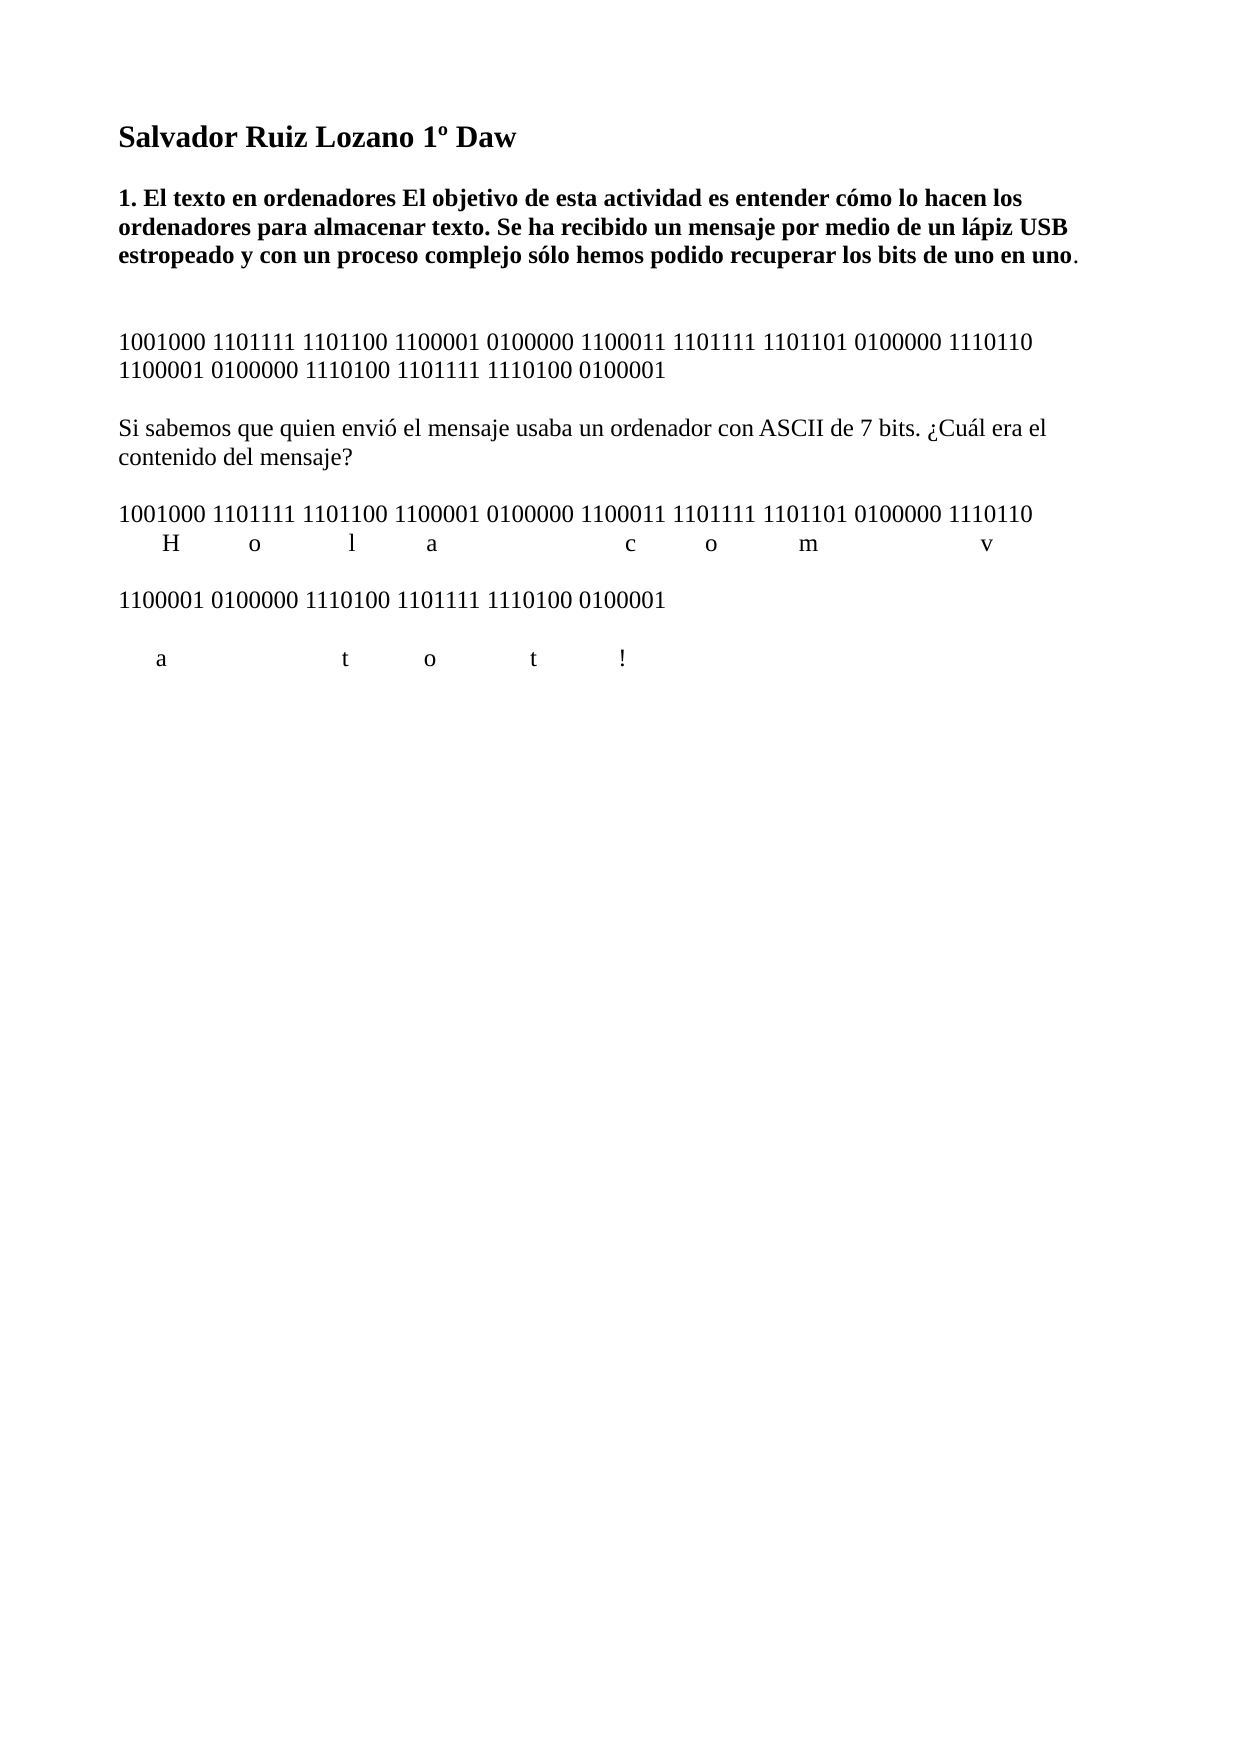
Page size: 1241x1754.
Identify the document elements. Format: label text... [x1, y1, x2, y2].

text 1. El texto en ordenadores El objetivo de esta actividad es entender cómo lo hacen los ordenadores para almacenar texto. Se ha recibido un mensaje por medio de un lápiz USB estropeado y con un proceso complejo sólo hemos podido recuperar los bits de uno en uno. [118, 183, 1122, 269]
text a t o t ! [118, 643, 1122, 672]
text Salvador Ruiz Lozano 1º Daw [118, 118, 1122, 154]
text 1001000 1101111 1101100 1100001 0100000 1100011 1101111 1101101 0100000 1110110 [118, 499, 1122, 528]
text H o l a c o m v [118, 528, 1122, 557]
text 1001000 1101111 1101100 1100001 0100000 1100011 1101111 1101101 0100000 1110110 1100001 0100000 1110100 1101111 1110100 0100001 [118, 327, 1122, 384]
text Si sabemos que quien envió el mensaje usaba un ordenador con ASCII de 7 bits. ¿Cuál era el contenido del mensaje? [118, 413, 1122, 470]
text 1100001 0100000 1110100 1101111 1110100 0100001 [118, 585, 1122, 614]
